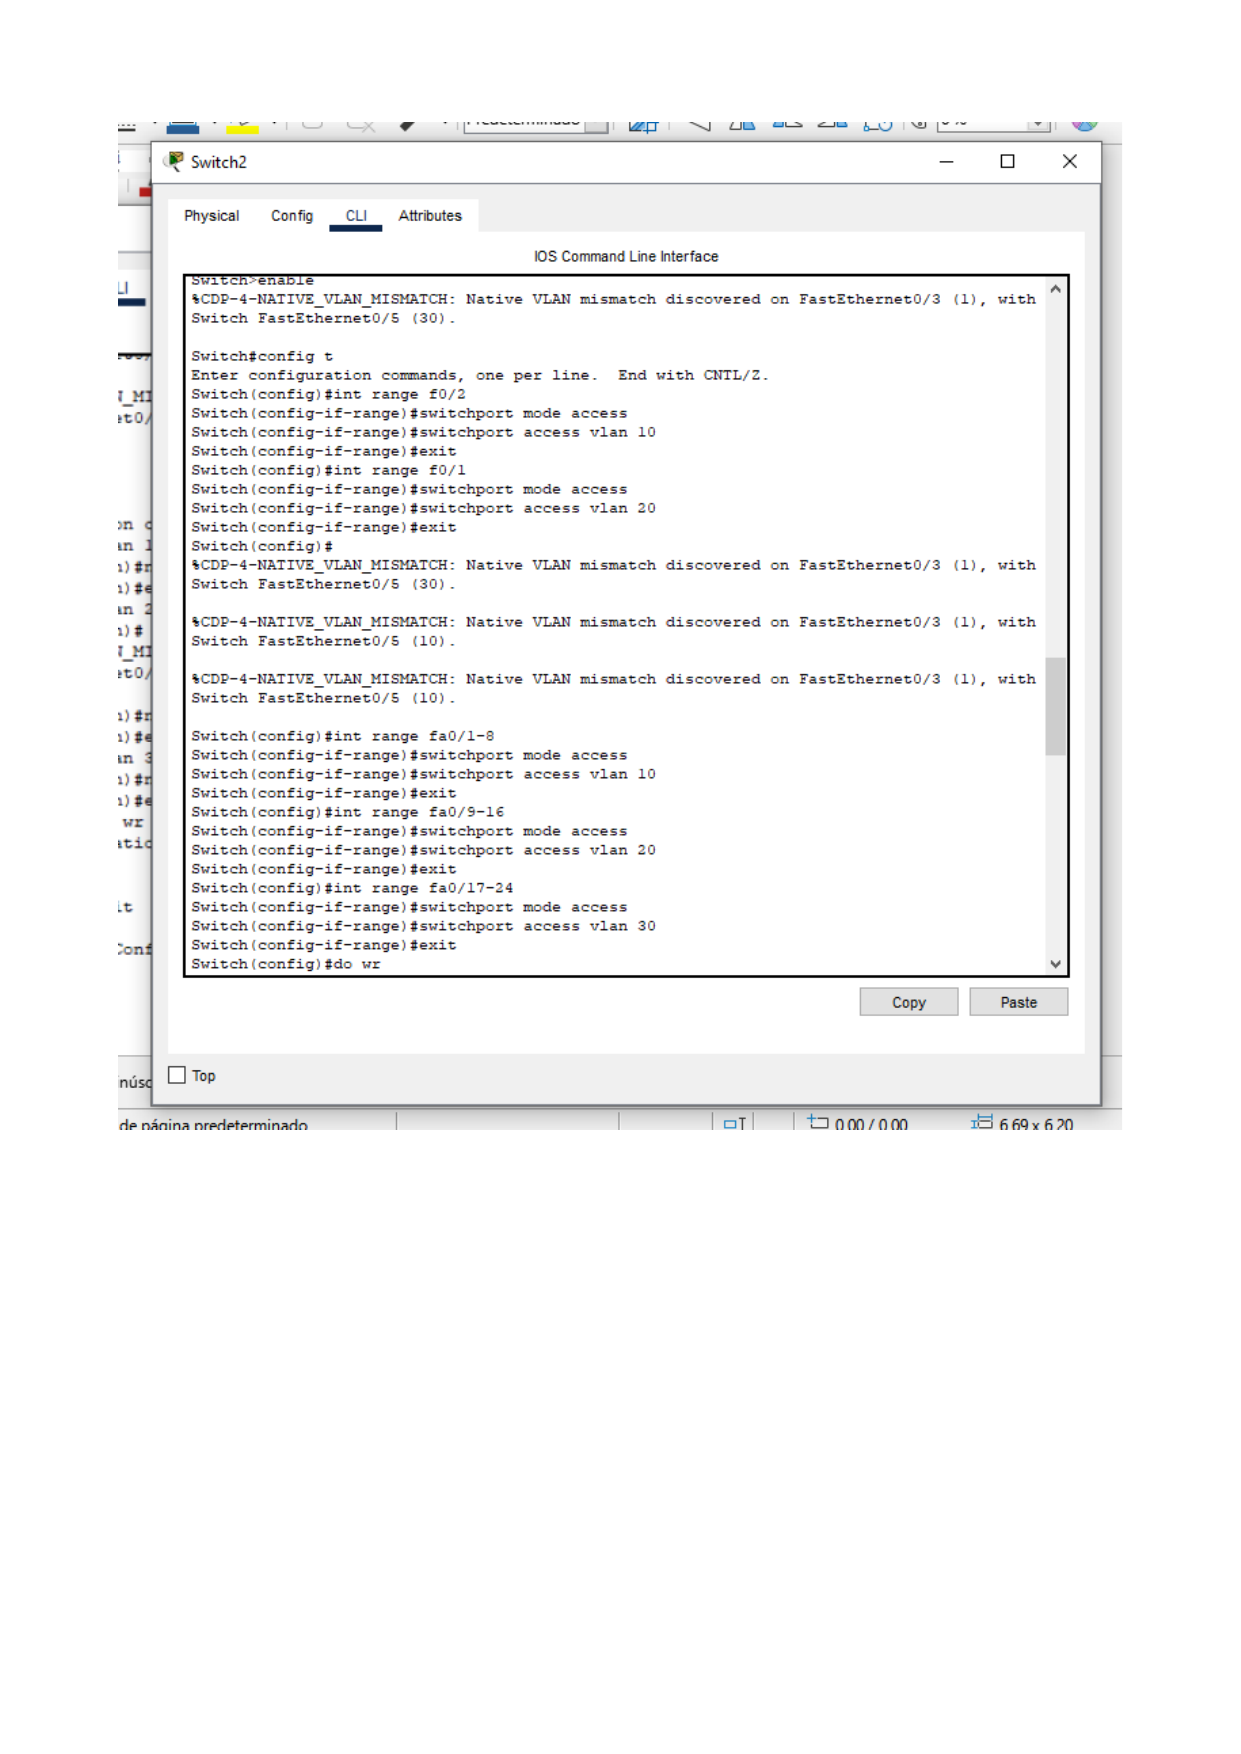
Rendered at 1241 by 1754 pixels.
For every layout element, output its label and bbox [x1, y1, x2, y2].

picture [118, 122, 1123, 1130]
